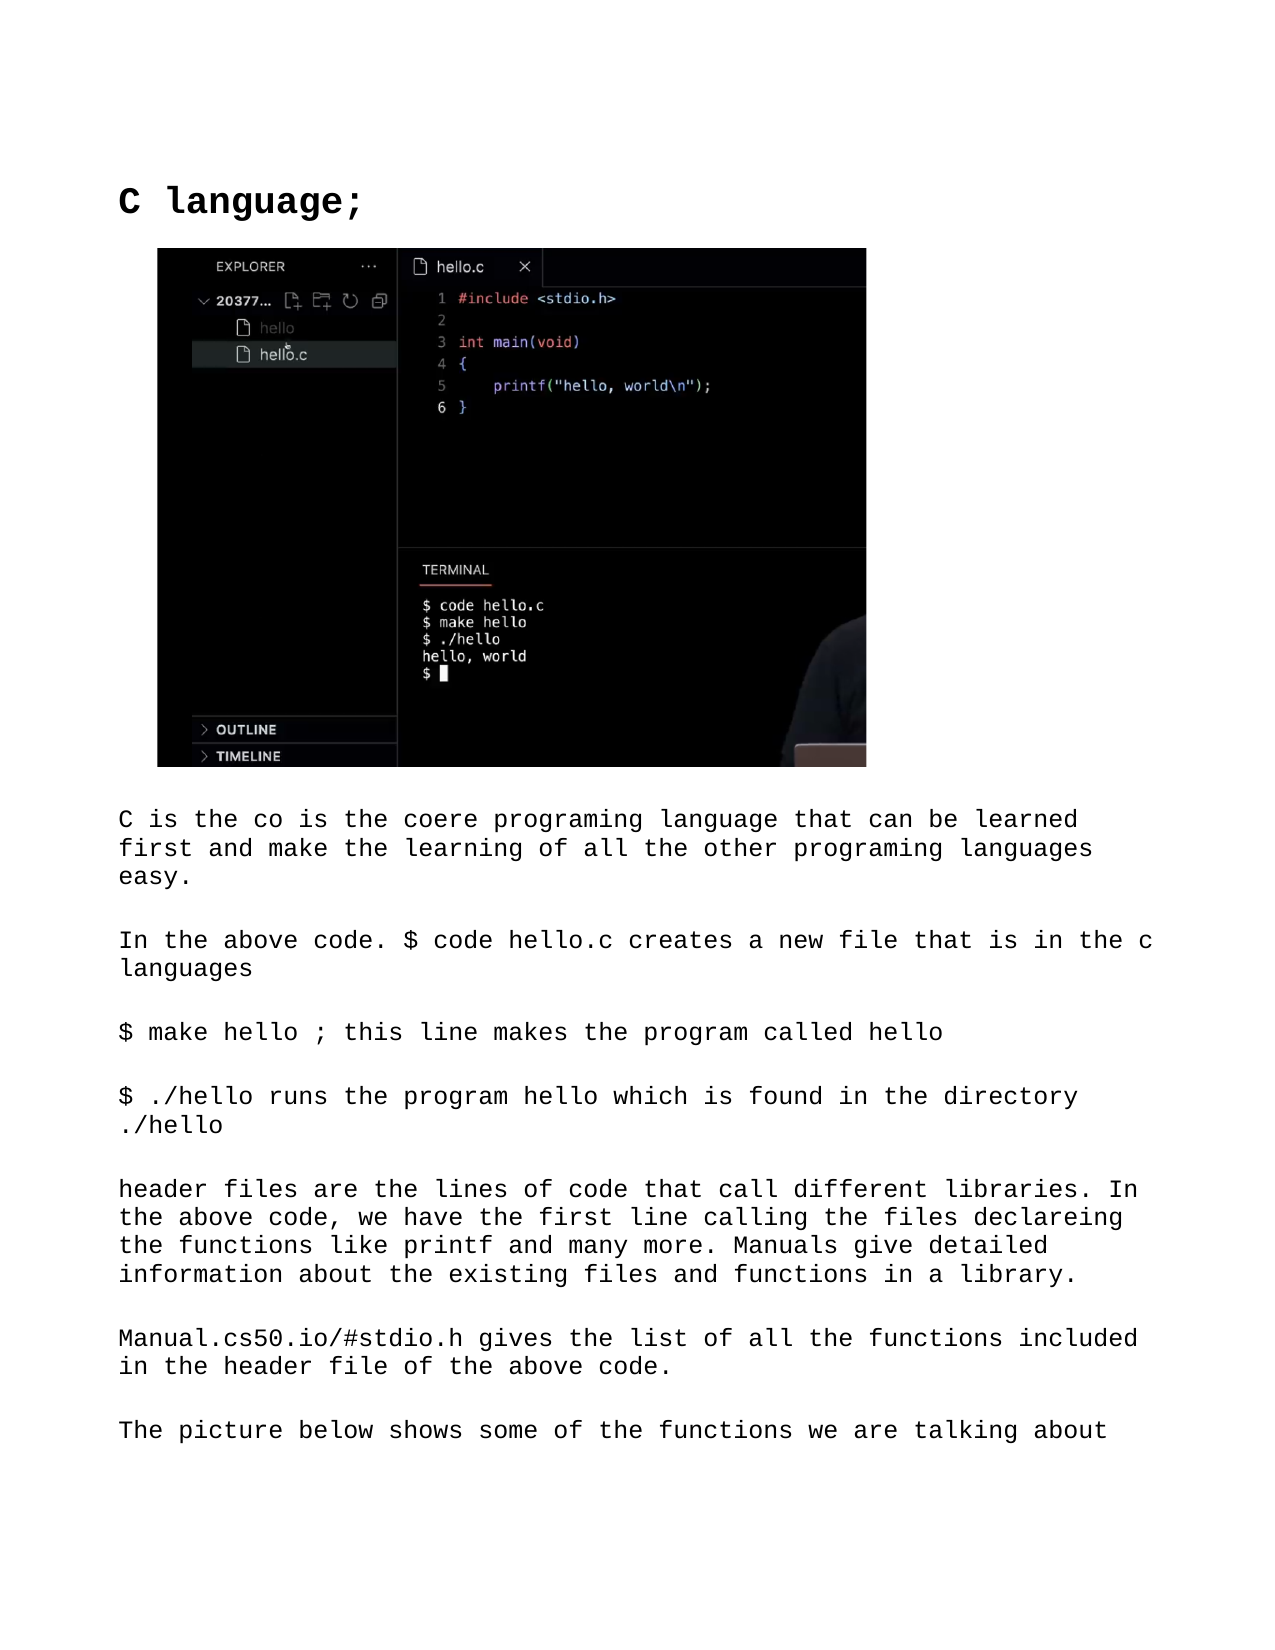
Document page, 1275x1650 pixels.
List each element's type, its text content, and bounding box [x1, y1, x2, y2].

text $ make hello ; this line makes the program called hello [118, 1020, 1157, 1048]
text In the above code. $ code hello.c creates a new file that is in the c languages [118, 928, 1157, 984]
picture [157, 248, 867, 767]
text The picture below shows some of the functions we are talking about [118, 1417, 1157, 1446]
text header files are the lines of code that call different libraries. In the above code, we have the first line calling the files declareing the functions like printf and many more. Manuals give detailed information about the existing files and functions in a library. [118, 1176, 1157, 1289]
text C is the co is the coere programing language that can be learned first and make the learning of all the other programing languages easy. [118, 807, 1157, 892]
text $ ./hello runs the program hello which is found in the directory ./hello [118, 1084, 1157, 1141]
text Manual.cs50.io/#stdio.h gives the list of all the functions included in the header file of the above code. [118, 1325, 1157, 1382]
text C language; [118, 182, 1157, 224]
